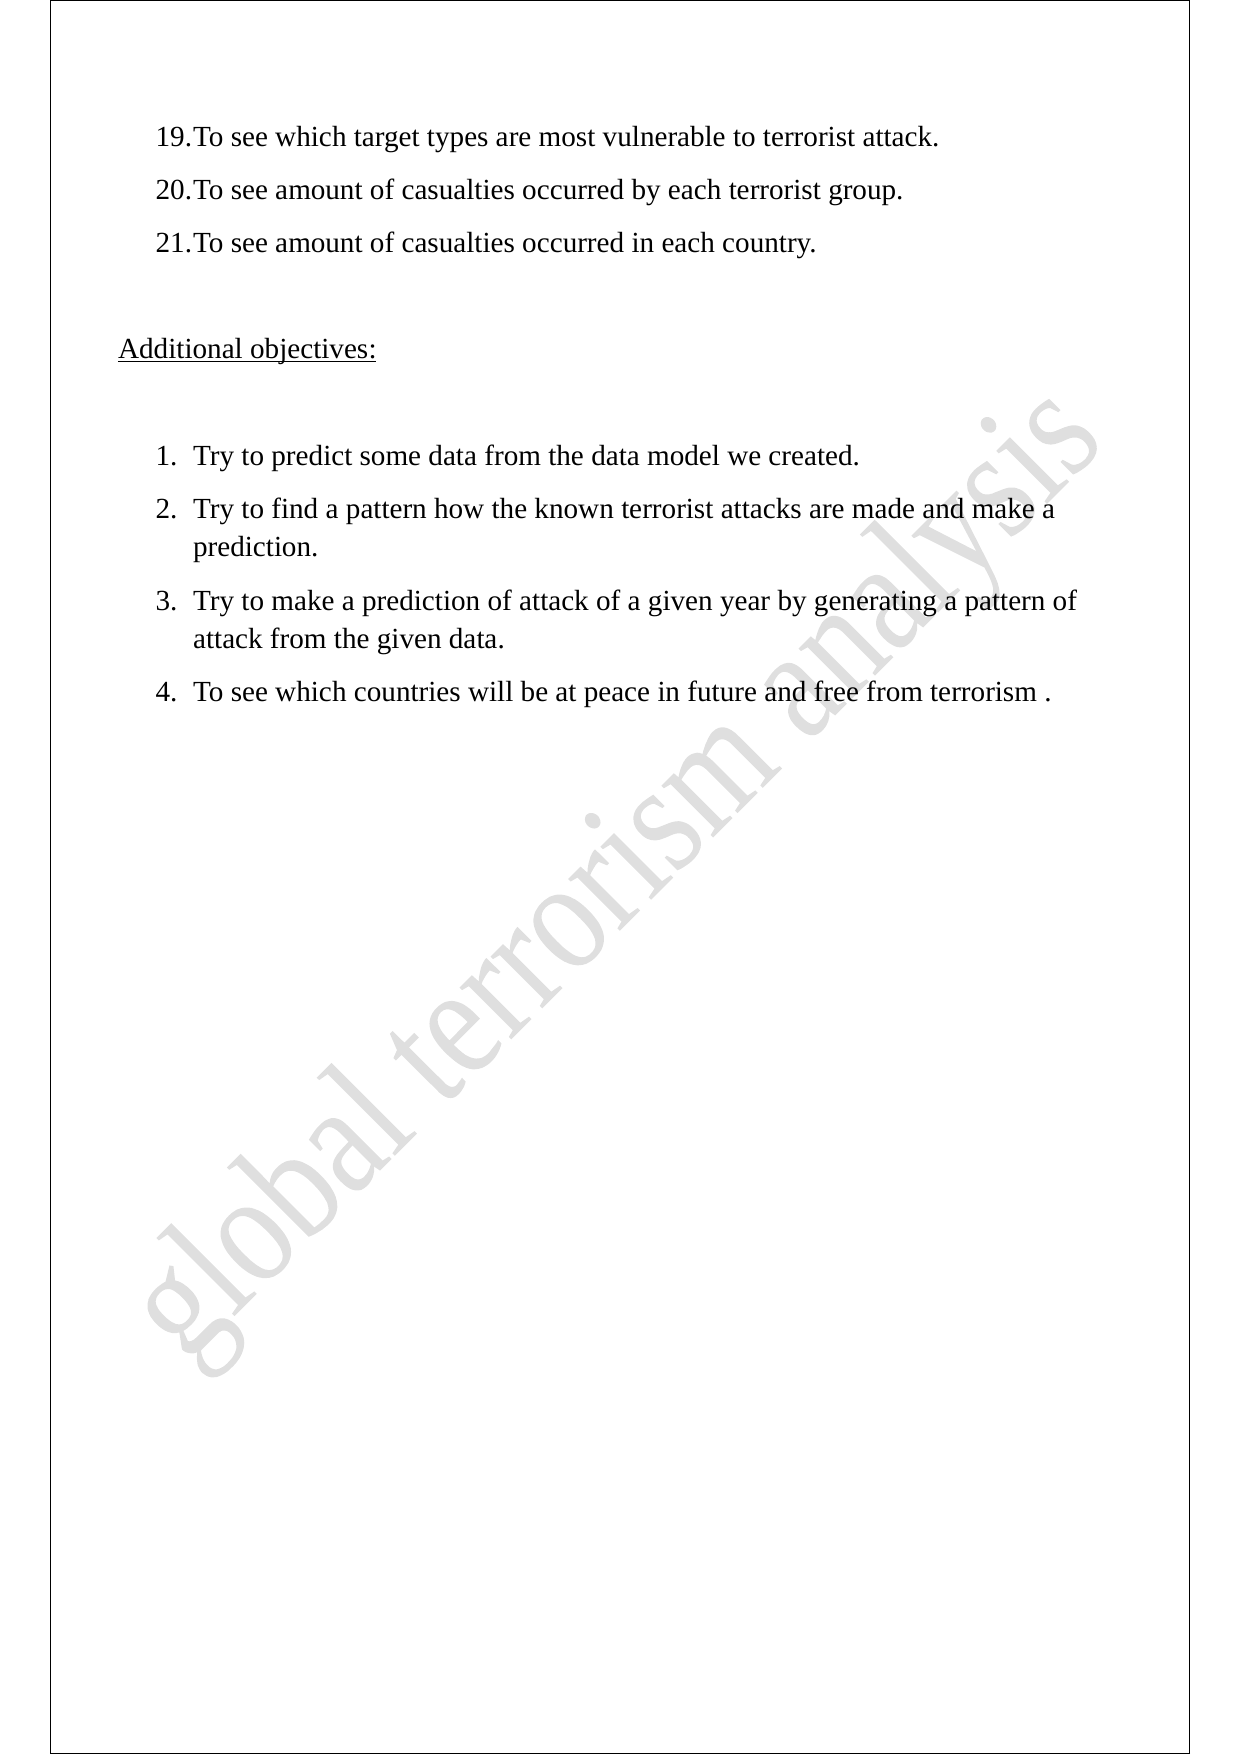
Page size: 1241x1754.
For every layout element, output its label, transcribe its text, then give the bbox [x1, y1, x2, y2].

list To see which countries will be at peace in future and free from terrorism . [155, 674, 1122, 708]
list To see amount of casualties occurred by each terrorist group. [155, 172, 1122, 206]
list Try to find a pattern how the known terrorist attacks are made and make a prediction. [155, 491, 1122, 563]
list To see which target types are most vulnerable to terrorist attack. [155, 119, 1122, 153]
list Try to make a prediction of attack of a given year by generating a pattern of attack from the given data. [155, 583, 1122, 655]
list Try to predict some data from the data model we created. [155, 438, 1122, 471]
text Additional objectives: [118, 332, 1122, 365]
list To see amount of casualties occurred in each country. [155, 225, 1122, 259]
